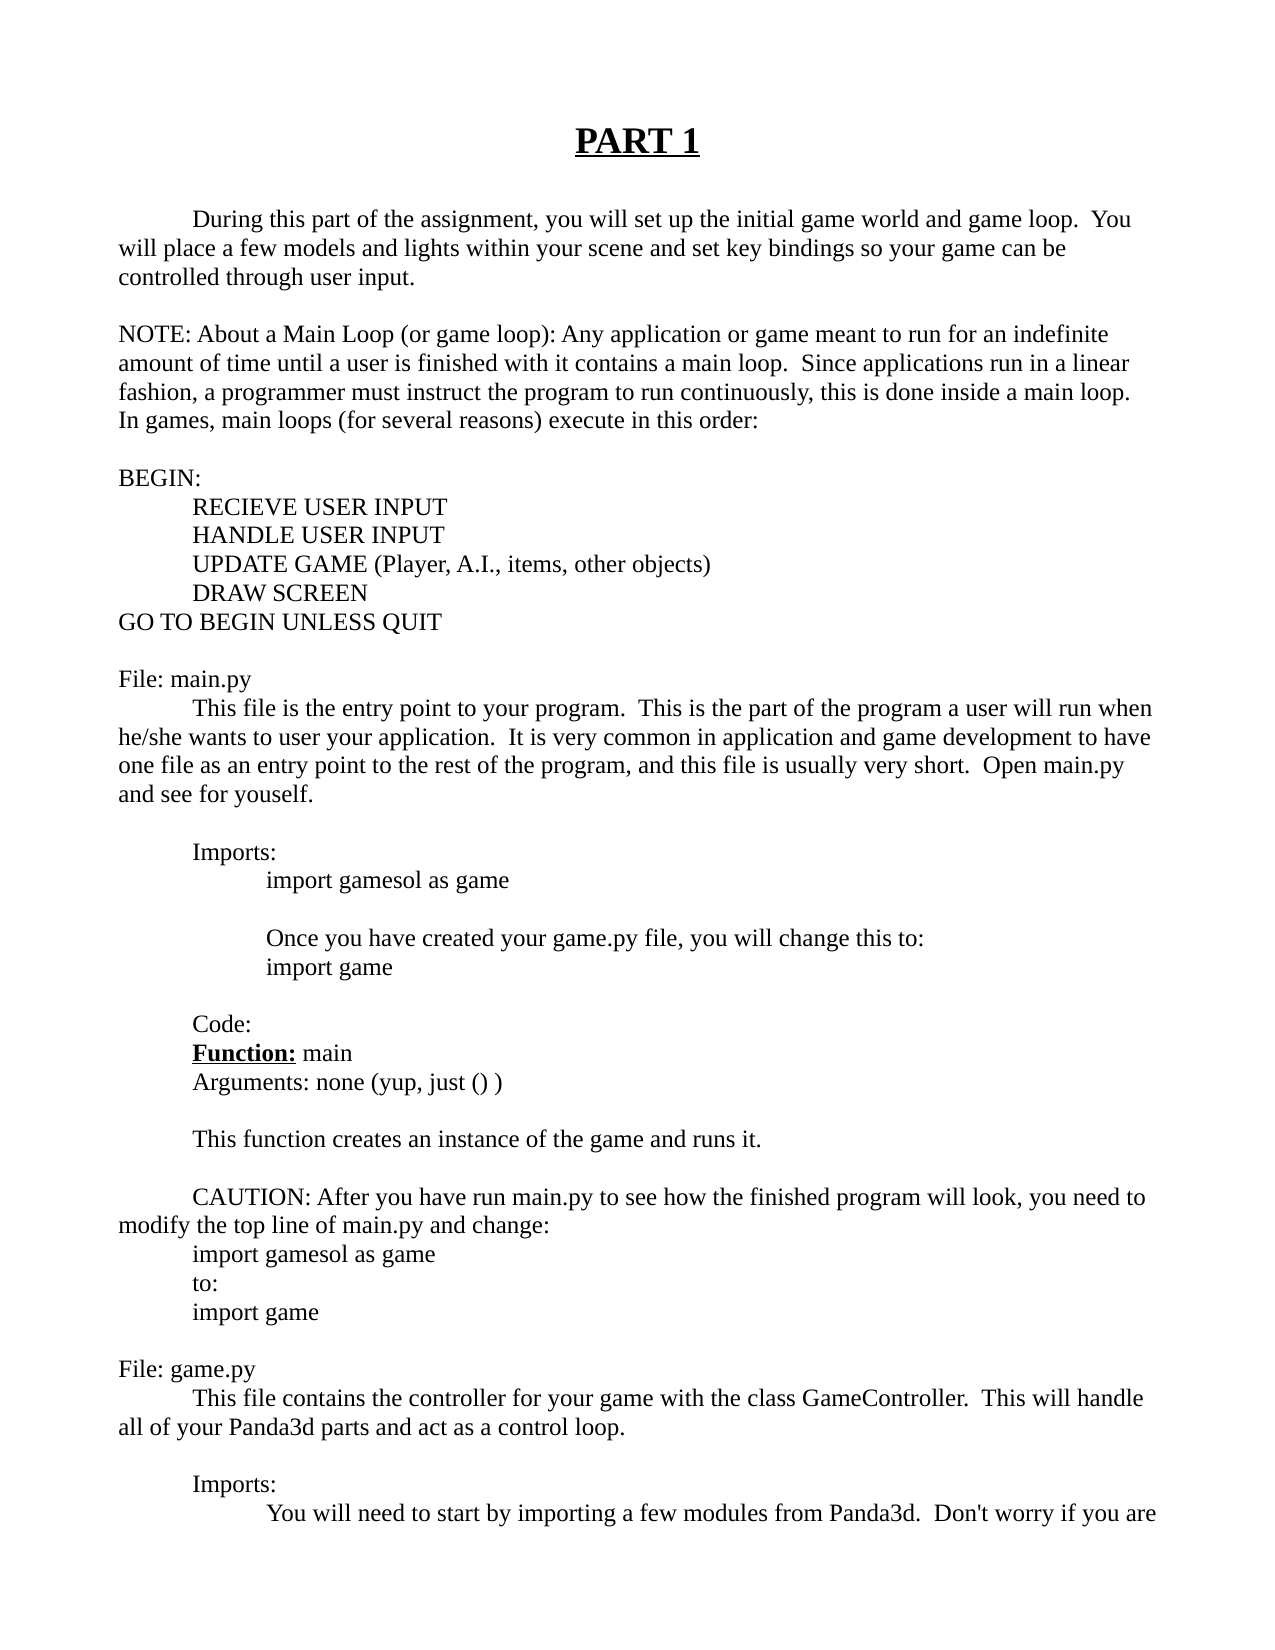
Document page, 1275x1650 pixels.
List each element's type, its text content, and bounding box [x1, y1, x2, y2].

text This file is the entry point to your program. This is the part of the program a user will run when he/she wants to user your application. It is very common in application and game development to have one file as an entry point to the rest of the program, and this file is usually very short. Open main.py and see for youself. [118, 693, 1157, 808]
text Imports: [118, 1469, 1157, 1498]
text RECIEVE USER INPUT [118, 492, 1157, 521]
text HANDLE USER INPUT [118, 521, 1157, 549]
text This function creates an instance of the game and runs it. [118, 1124, 1157, 1153]
text Once you have created your game.py file, you will change this to: [118, 923, 1157, 952]
text import game [118, 952, 1157, 981]
text Arguments: none (yup, just () ) [118, 1067, 1157, 1096]
text CAUTION: After you have run main.py to see how the finished program will look, you need to modify the top line of main.py and change: [118, 1182, 1157, 1239]
text BEGIN: [118, 463, 1157, 492]
text import gamesol as game [118, 1239, 1157, 1268]
text Imports: import gamesol as game [118, 837, 1157, 894]
text to: [118, 1268, 1157, 1297]
text File: game.py [118, 1354, 1157, 1383]
text During this part of the assignment, you will set up the initial game world and game loop. You will place a few models and lights within your scene and set key bindings so your game can be controlled through user input. [118, 204, 1157, 291]
text Function: main [118, 1038, 1157, 1067]
text You will need to start by importing a few modules from Panda3d. Don't worry if you are [118, 1498, 1157, 1527]
text DRAW SCREEN [118, 578, 1157, 607]
text Code: [118, 1009, 1157, 1038]
text GO TO BEGIN UNLESS QUIT [118, 607, 1157, 636]
text This file contains the controller for your game with the class GameController. This will handle all of your Panda3d parts and act as a control loop. [118, 1383, 1157, 1441]
text NOTE: About a Main Loop (or game loop): Any application or game meant to run for an indefinite amount of time until a user is finished with it contains a main loop. Since applications run in a linear fashion, a programmer must instruct the program to run continuously, this is done inside a main loop. In games, main loops (for several reasons) execute in this order: [118, 319, 1157, 434]
text UPDATE GAME (Player, A.I., items, other objects) [118, 549, 1157, 578]
text File: main.py [118, 664, 1157, 693]
text import game [118, 1297, 1157, 1326]
text PART 1 [118, 118, 1157, 161]
